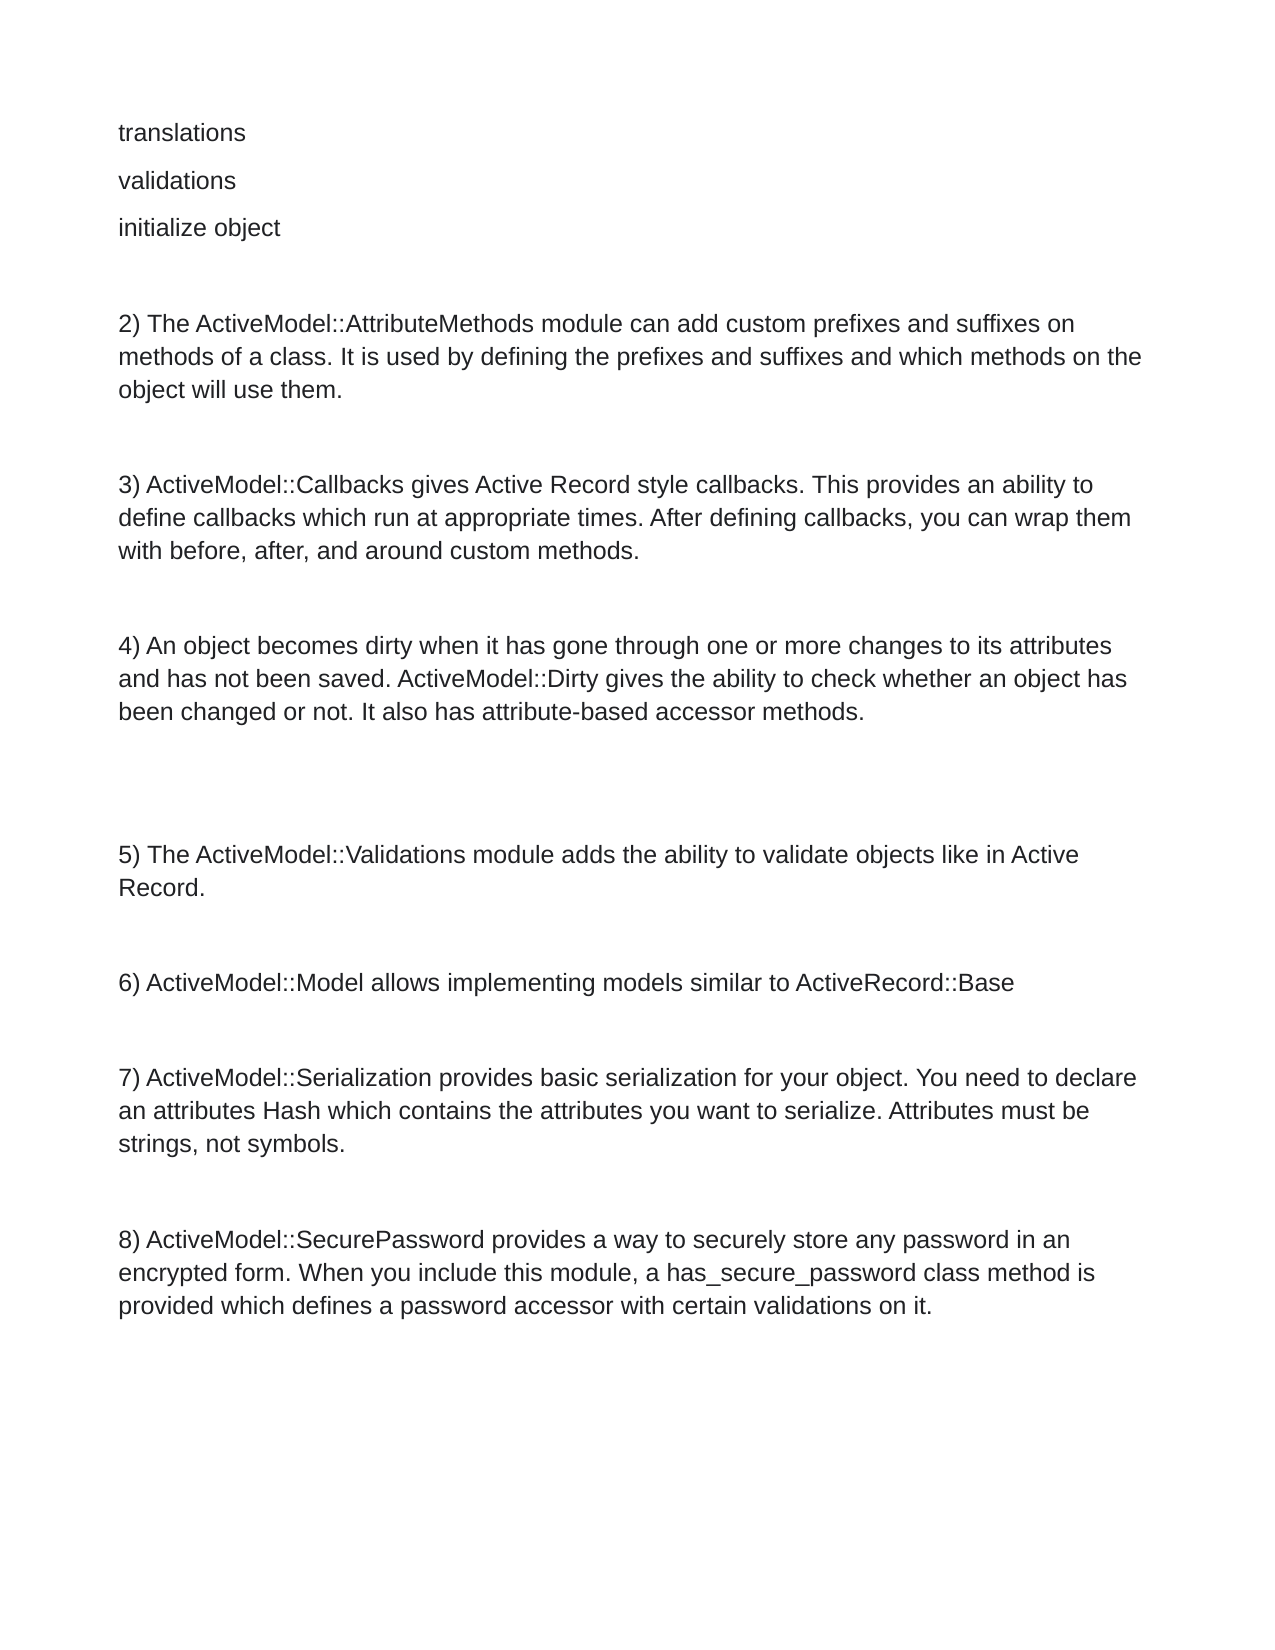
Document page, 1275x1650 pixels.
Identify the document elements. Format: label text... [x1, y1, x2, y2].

text initialize object [118, 213, 1157, 242]
text 8) ActiveModel::SecurePassword provides a way to securely store any password in an encrypted form. When you include this module, a has_secure_password class method is provided which defines a password accessor with certain validations on it. [118, 1224, 1157, 1319]
text 2) The ActiveModel::AttributeMethods module can add custom prefixes and suffixes on methods of a class. It is used by defining the prefixes and suffixes and which methods on the object will use them. [118, 308, 1157, 403]
text 7) ActiveModel::Serialization provides basic serialization for your object. You need to declare an attributes Hash which contains the attributes you want to serialize. Attributes must be strings, not symbols. [118, 1063, 1157, 1158]
text 6) ActiveModel::Model allows implementing models similar to ActiveRecord::Base [118, 968, 1157, 997]
text translations [118, 118, 1157, 147]
text 5) The ActiveModel::Validations module adds the ability to validate objects like in Active Record. [118, 840, 1157, 902]
text 4) An object becomes dirty when it has gone through one or more changes to its attributes and has not been saved. ActiveModel::Dirty gives the ability to check whether an object has been changed or not. It also has attribute-based accessor methods. [118, 631, 1157, 726]
text 3) ActiveModel::Callbacks gives Active Record style callbacks. This provides an ability to define callbacks which run at appropriate times. After defining callbacks, you can wrap them with before, after, and around custom methods. [118, 470, 1157, 564]
text validations [118, 166, 1157, 194]
